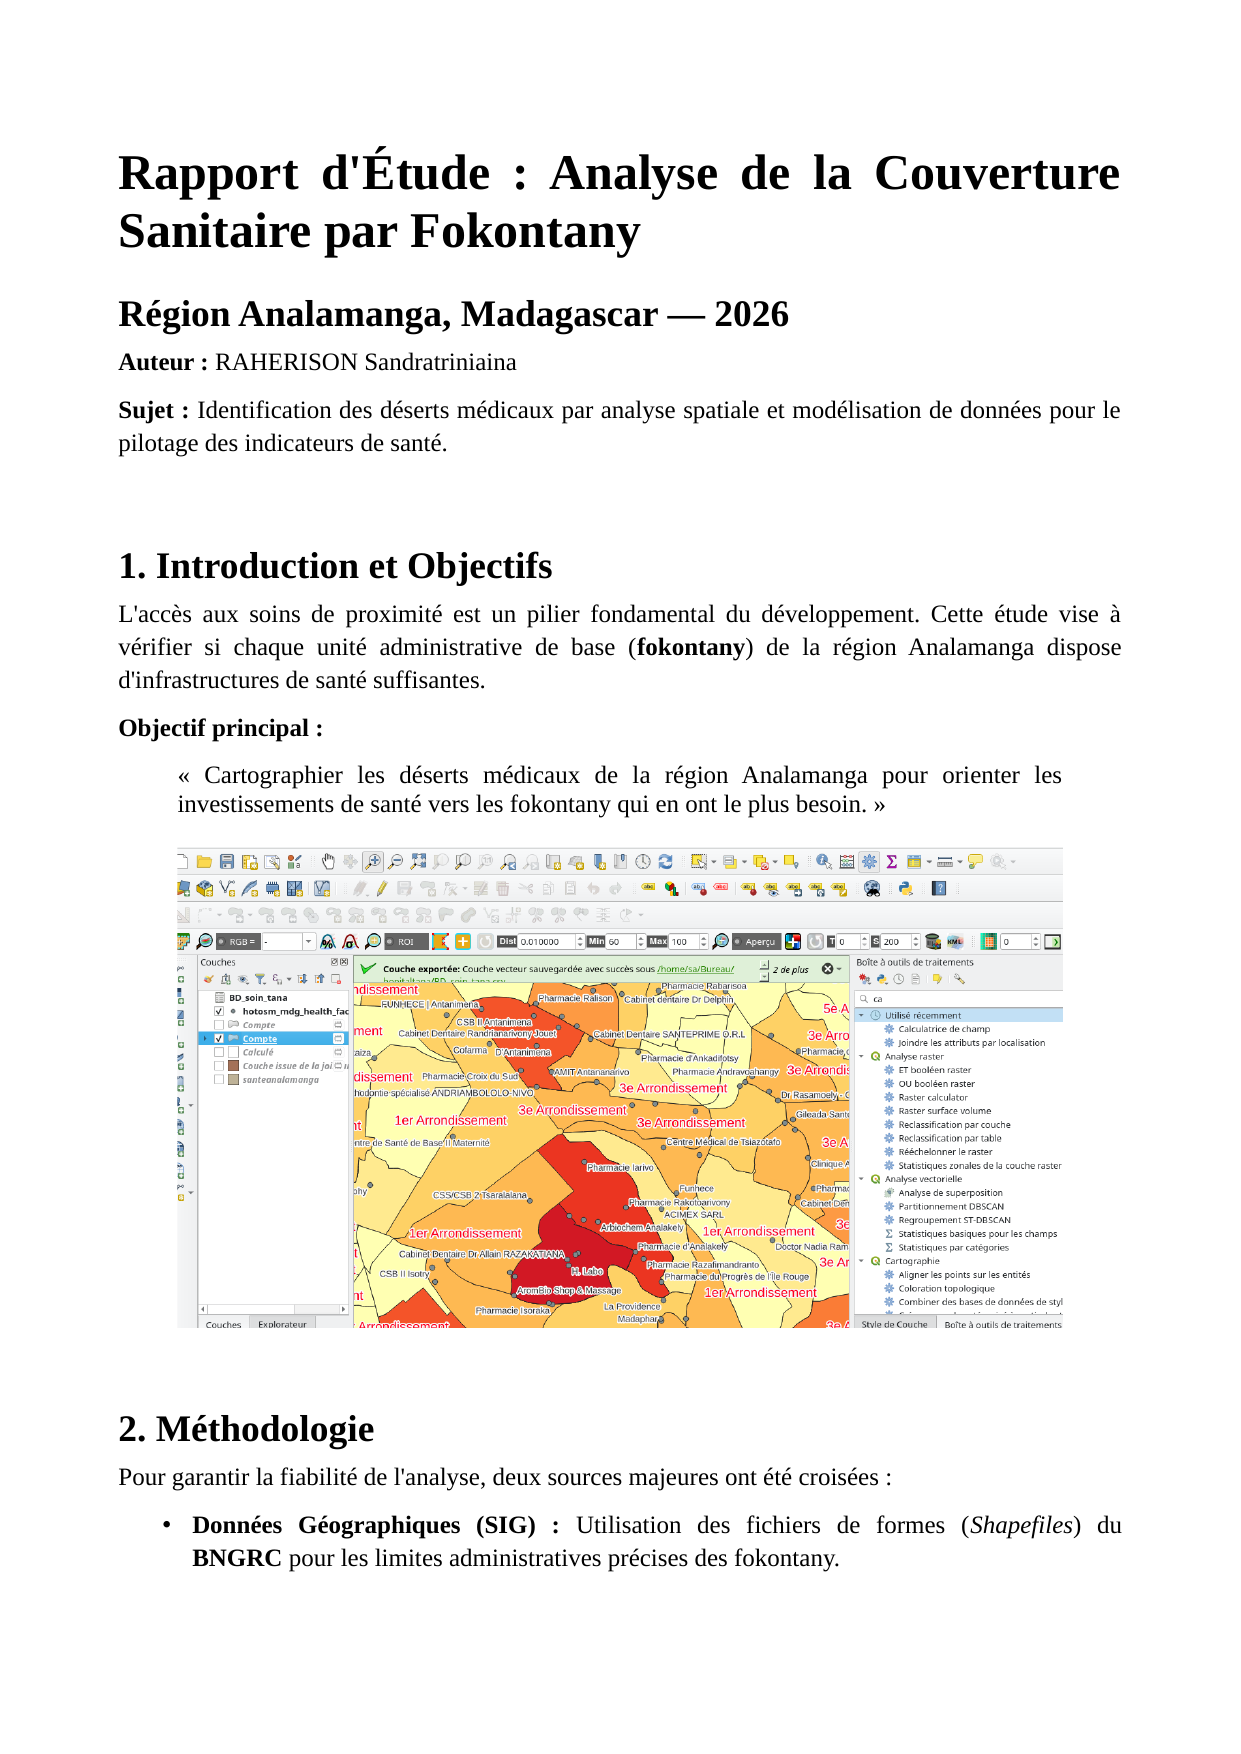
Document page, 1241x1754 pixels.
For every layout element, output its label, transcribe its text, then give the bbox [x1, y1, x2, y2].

list Données Géographiques (SIG) : Utilisation des fichiers de formes (Shapefiles) du BNGRC pour les limites administratives précises des fokontany. [162, 1510, 1122, 1572]
text Objectif principal : [118, 713, 1122, 742]
subtitle Région Analamanga, Madagascar — 2026 [118, 291, 1122, 334]
text Sujet : Identification des déserts médicaux par analyse spatiale et modélisation de données pour le pilotage des indicateurs de santé. [118, 395, 1122, 456]
text Pour garantir la fiabilité de l'analyse, deux sources majeures ont été croisées : [118, 1462, 1122, 1491]
subtitle 2. Méthodologie [118, 1407, 1122, 1450]
text Auteur : RAHERISON Sandratriniaina [118, 347, 1122, 376]
text L'accès aux soins de proximité est un pilier fondamental du développement. Cette étude vise à vérifier si chaque unité administrative de base (fokontany) de la région Analamanga dispose d'infrastructures de santé suffisantes. [118, 599, 1122, 694]
text « Cartographier les déserts médicaux de la région Analamanga pour orienter les investissements de santé vers les fokontany qui en ont le plus besoin. » [177, 761, 1063, 818]
subtitle Rapport d'Étude : Analyse de la Couverture Sanitaire par Fokontany [118, 143, 1122, 258]
subtitle 1. Introduction et Objectifs [118, 544, 1122, 587]
picture [177, 847, 1063, 1328]
